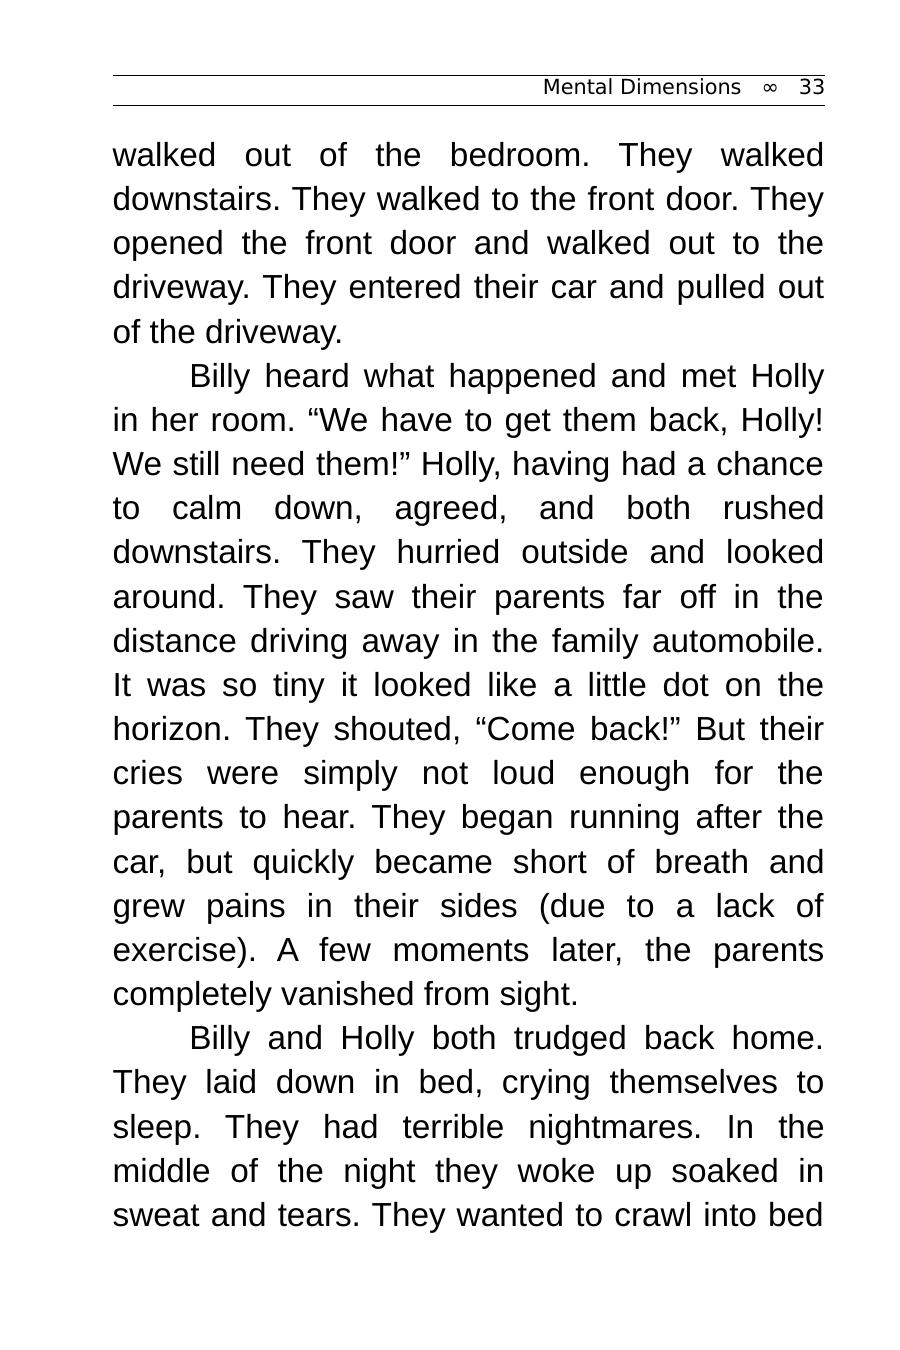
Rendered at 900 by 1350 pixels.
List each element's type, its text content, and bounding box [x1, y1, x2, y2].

text Billy heard what happened and met Holly in her room. “We have to get them back, Holly! We still need them!” Holly, having had a chance to calm down, agreed, and both rushed downstairs. They hurried outside and looked around. They saw their parents far off in the distance driving away in the family automobile. It was so tiny it looked like a little dot on the horizon. They shouted, “Come back!” But their cries were simply not loud enough for the parents to hear. They began running after the car, but quickly became short of breath and grew pains in their sides (due to a lack of exercise). A few moments later, the parents completely vanished from sight. [112, 356, 825, 1013]
text walked out of the bedroom. They walked downstairs. They walked to the front door. They opened the front door and walked out to the driveway. They entered their car and pulled out of the driveway. [112, 135, 825, 350]
text Billy and Holly both trudged back home. They laid down in bed, crying themselves to sleep. They had terrible nightmares. In the middle of the night they woke up soaked in sweat and tears. They wanted to crawl into bed [112, 1018, 825, 1233]
